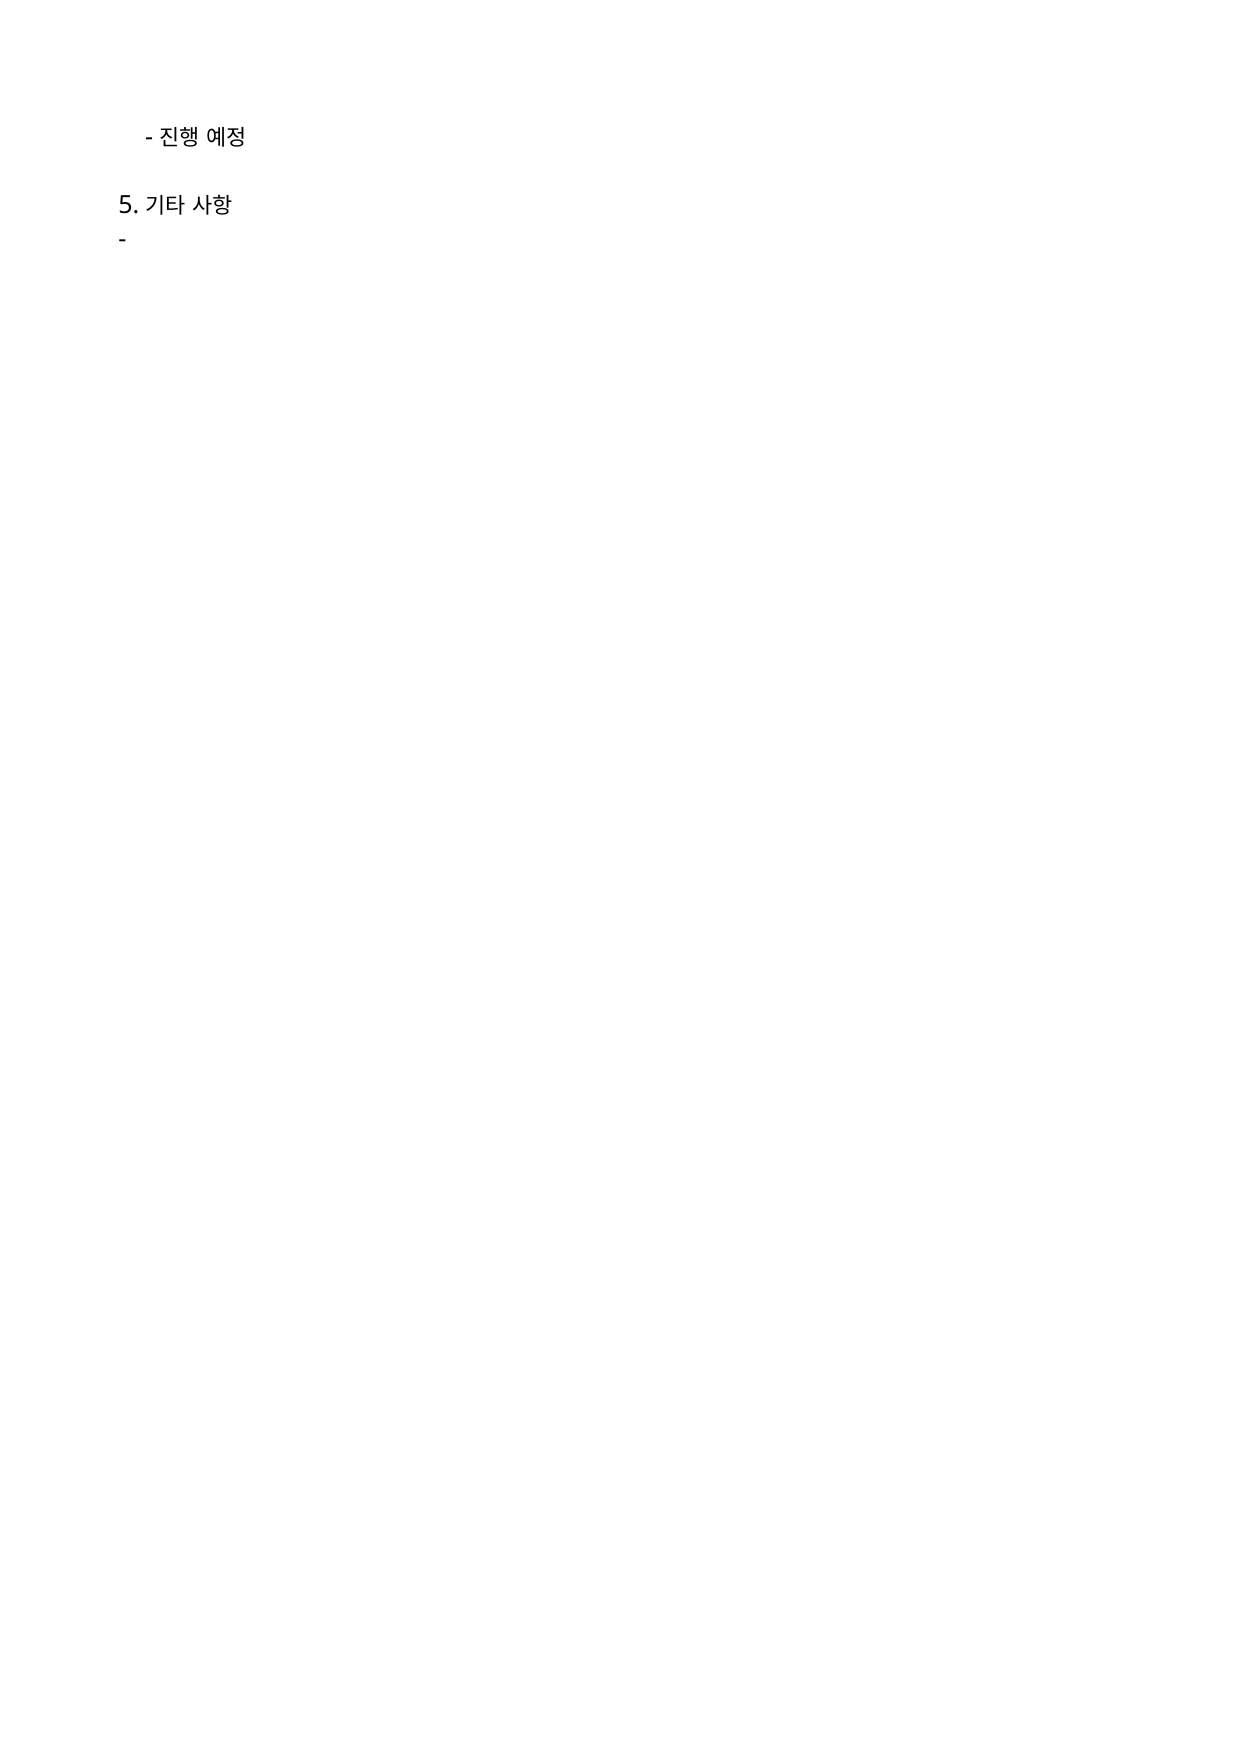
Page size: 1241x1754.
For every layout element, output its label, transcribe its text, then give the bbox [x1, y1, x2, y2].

text - [118, 220, 1122, 254]
text 5. 기타 사항 [118, 186, 1122, 220]
text - 진행 예정 [118, 118, 1122, 152]
